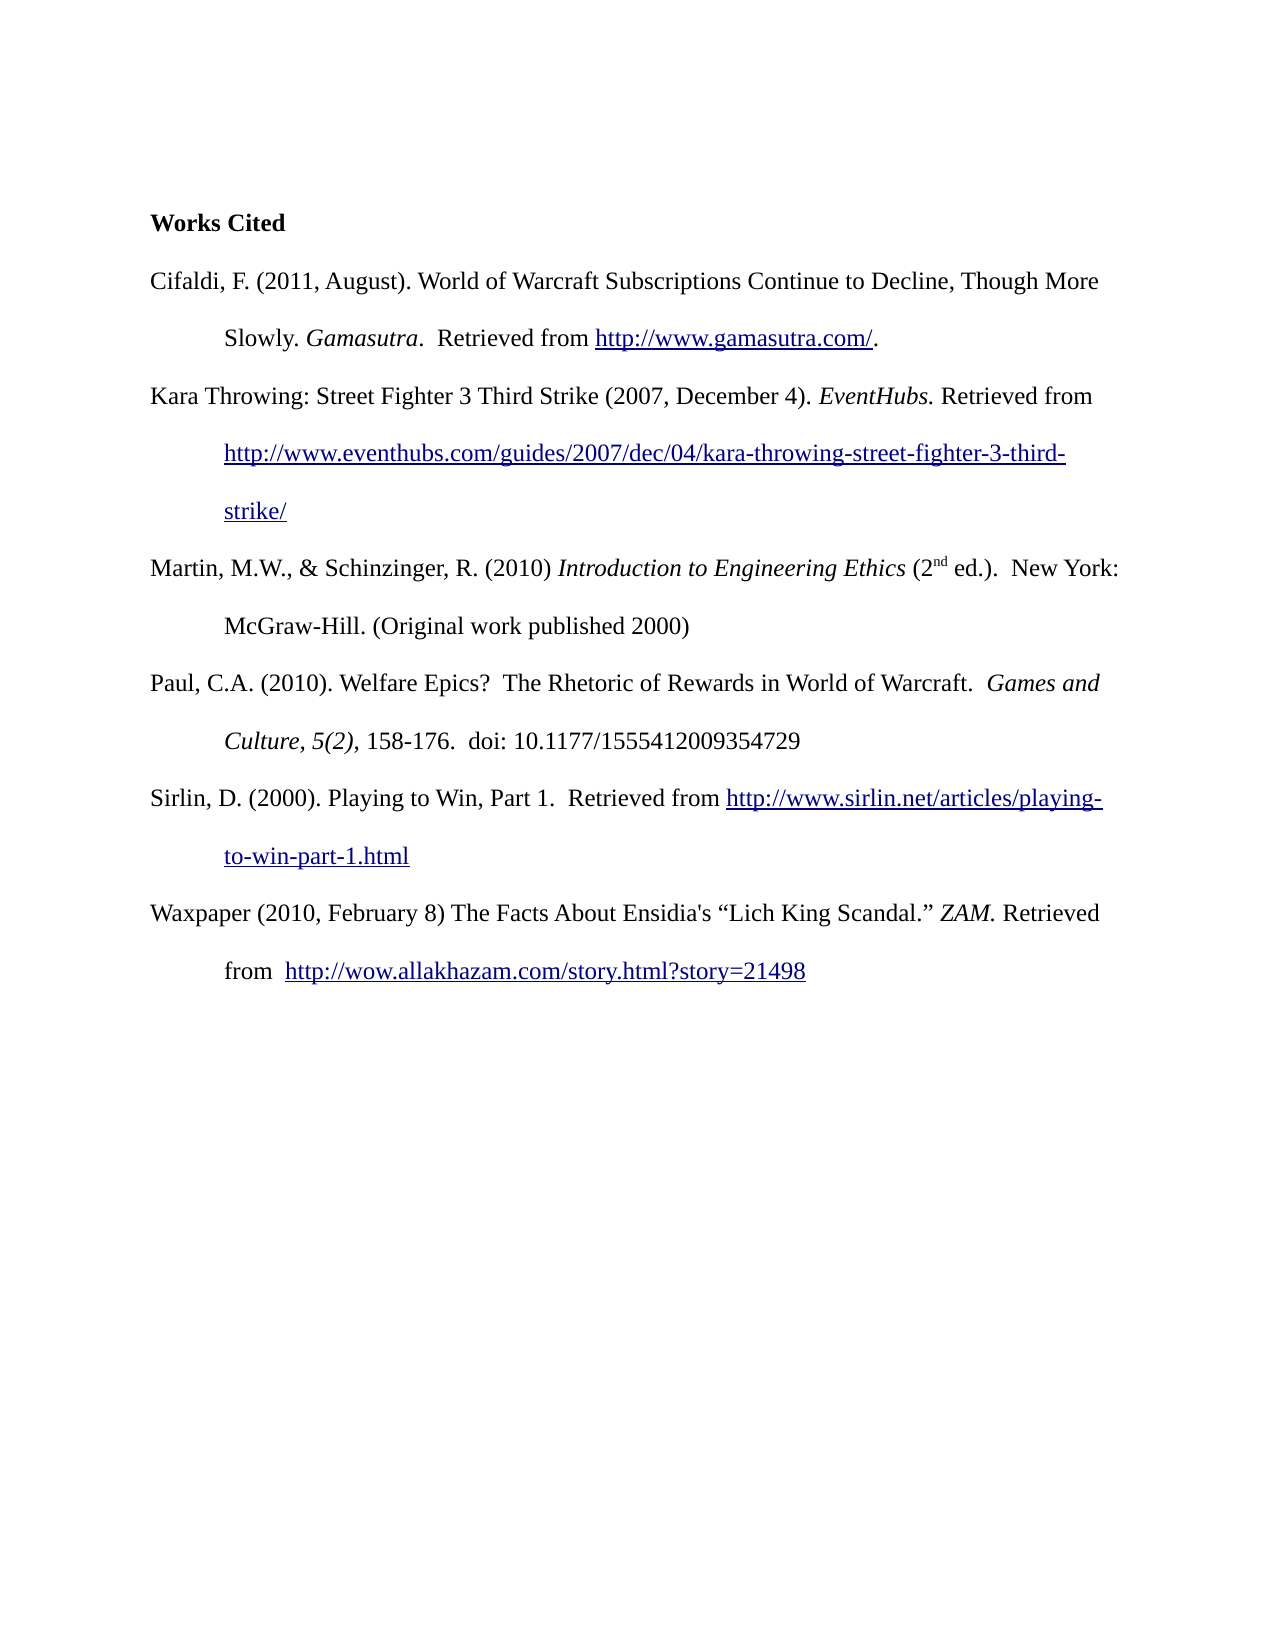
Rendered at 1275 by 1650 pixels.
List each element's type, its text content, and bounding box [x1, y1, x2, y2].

text Works Cited [150, 208, 1125, 237]
text Waxpaper (2010, February 8) The Facts About Ensidia's “Lich King Scandal.” ZAM. Retrieved from http://wow.allakhazam.com/story.html?story=21498 [150, 898, 1125, 984]
text Paul, C.A. (2010). Welfare Epics? The Rhetoric of Rewards in World of Warcraft. Games and Culture, 5(2), 158-176. doi: 10.1177/1555412009354729 [150, 668, 1125, 754]
text Kara Throwing: Street Fighter 3 Third Strike (2007, December 4). EventHubs. Retrieved from http://www.eventhubs.com/guides/2007/dec/04/kara-throwing-street-fighter-3-third- strike/ [150, 381, 1125, 524]
text Sirlin, D. (2000). Playing to Win, Part 1. Retrieved from http://www.sirlin.net/articles/playing- to-win-part-1.html [150, 783, 1125, 869]
text Martin, M.W., & Schinzinger, R. (2010) Introduction to Engineering Ethics (2nd ed.). New York: McGraw-Hill. (Original work published 2000) [150, 553, 1125, 639]
text Cifaldi, F. (2011, August). World of Warcraft Subscriptions Continue to Decline, Though More Slowly. Gamasutra. Retrieved from http://www.gamasutra.com/. [150, 266, 1125, 352]
